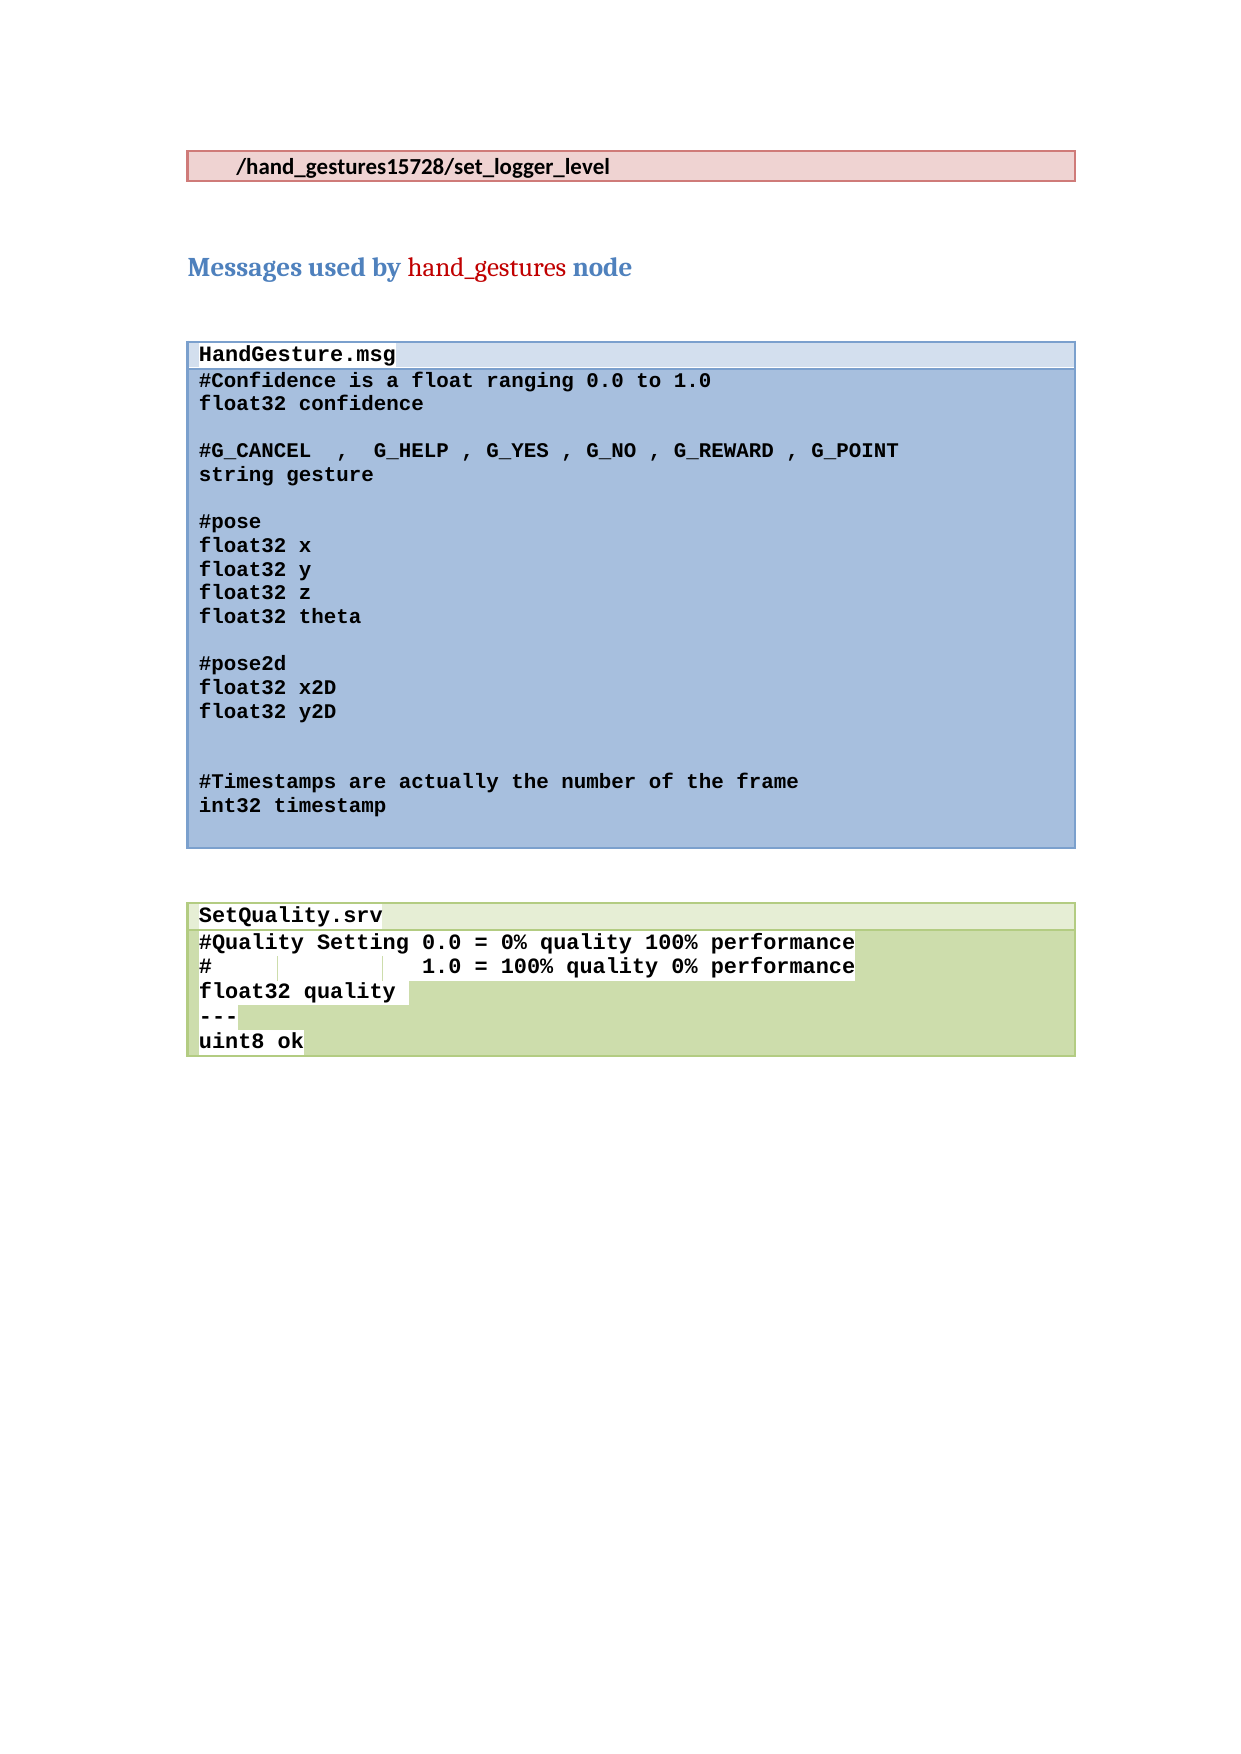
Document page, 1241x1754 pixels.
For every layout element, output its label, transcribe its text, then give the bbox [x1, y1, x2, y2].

table_header SetQuality.srv [189, 904, 1074, 929]
table_cell #Confidence is a float ranging 0.0 to 1.0 float32 confidence #G_CANCEL , G_HELP , G_YES , G_NO , G_REWARD , G_POINT string gesture #pose float32 x float32 y float32 z float32 theta #pose2d float32 x2D float32 y2D #Timestamps are actually the number of the frame int32 timestamp [189, 370, 1074, 847]
table_header HandGesture.msg [189, 343, 1074, 367]
table_cell #Quality Setting 0.0 = 0% quality 100% performance # 1.0 = 100% quality 0% performance float32 quality --- uint8 ok [189, 931, 1074, 1055]
subtitle Messages used by hand_gestures node [187, 252, 1053, 283]
table_header /hand_gestures15728/set_logger_level [189, 152, 1074, 180]
